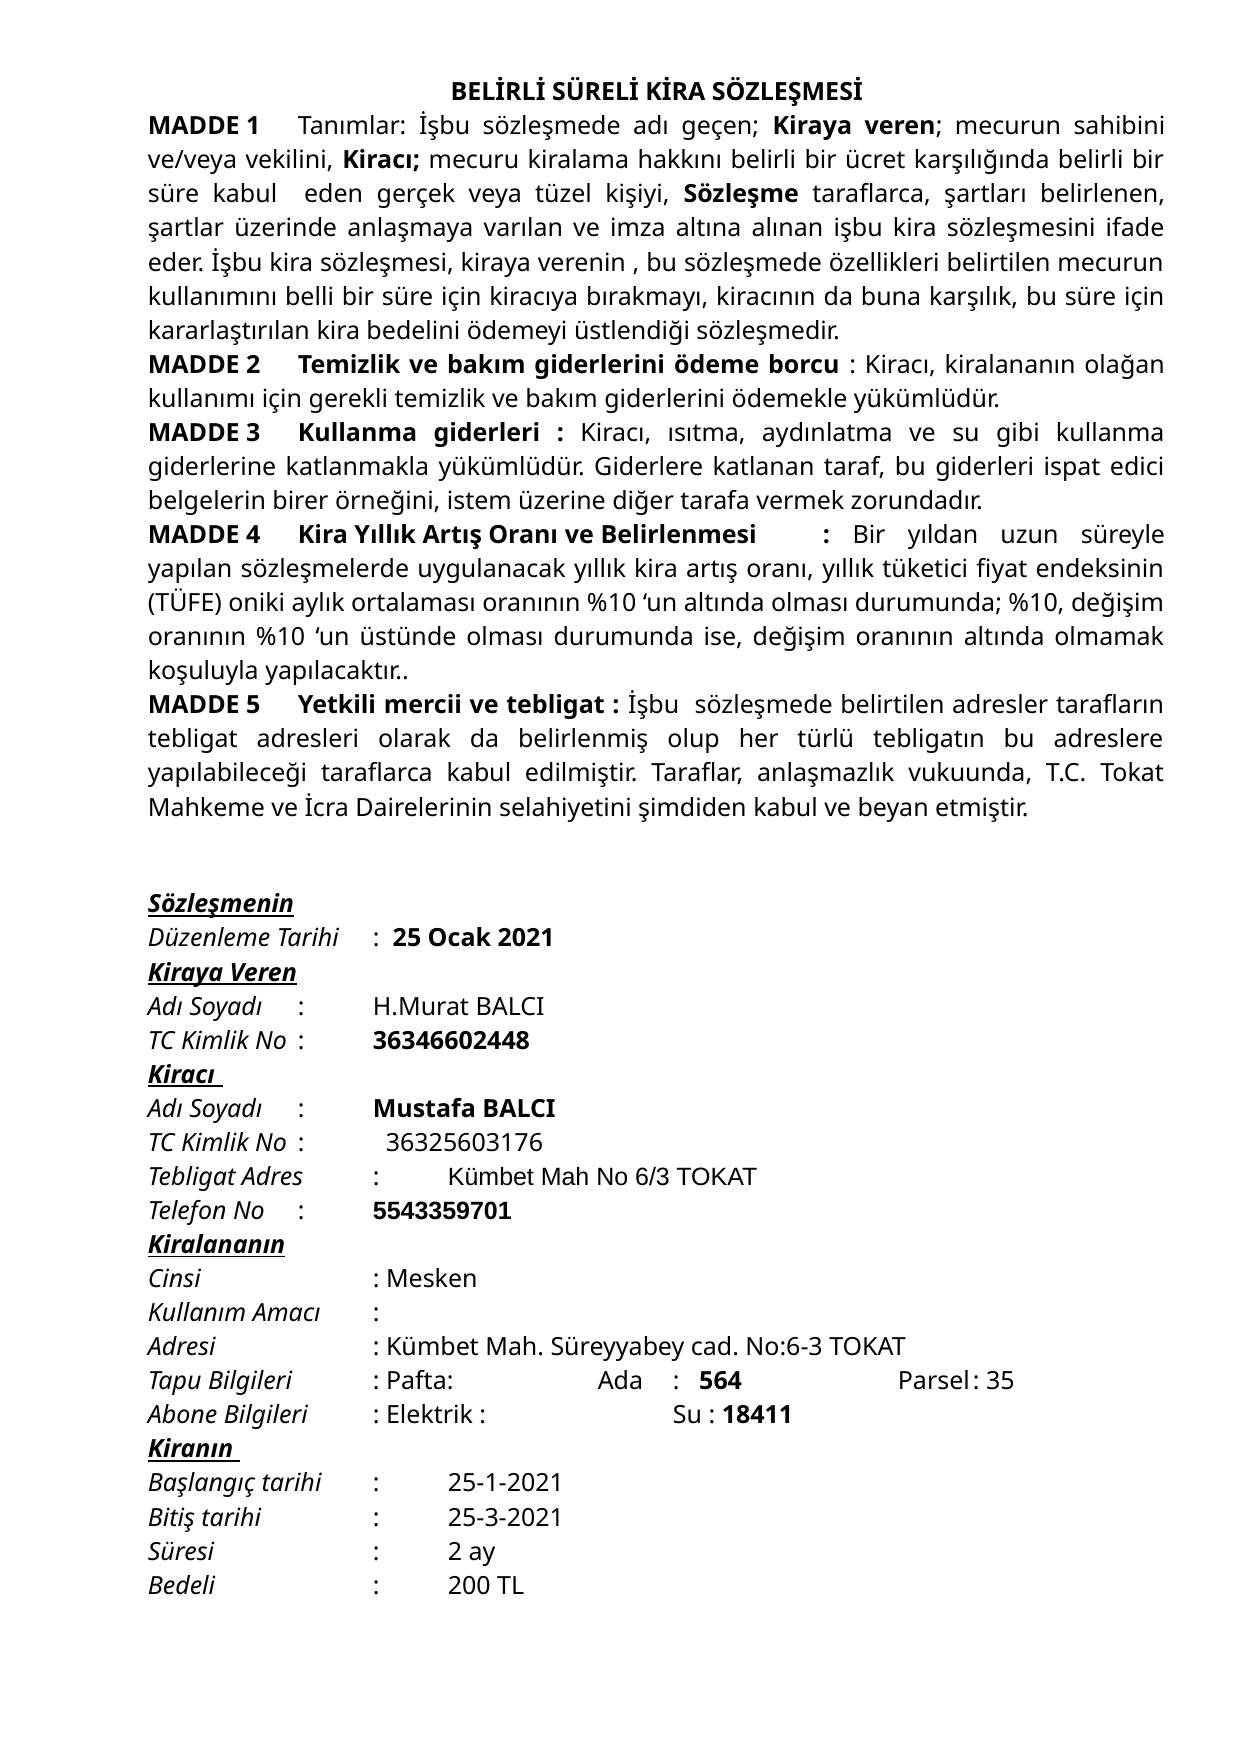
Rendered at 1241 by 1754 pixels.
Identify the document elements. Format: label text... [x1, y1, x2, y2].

text Kullanım Amacı : [148, 1295, 1165, 1329]
text TC Kimlik No : 36346602448 [148, 1022, 1165, 1056]
text MADDE 2 Temizlik ve bakım giderlerini ödeme borcu : Kiracı, kiralananın olağan kullanımı için gerekli temizlik ve bakım giderlerini ödemekle yükümlüdür. [148, 346, 1165, 414]
text Adı Soyadı : Mustafa BALCI [148, 1090, 1165, 1124]
text Kiralananın [148, 1227, 1165, 1261]
text Düzenleme Tarihi : 25 Ocak 2021 [148, 920, 1165, 954]
text Cinsi : Mesken [148, 1261, 1165, 1295]
text Abone Bilgileri : Elektrik : Su : 18411 [148, 1397, 1165, 1431]
text TC Kimlik No : 36325603176 [148, 1124, 1165, 1158]
text Başlangıç tarihi : 25-1-2021 [148, 1465, 1165, 1499]
text Bitiş tarihi : 25-3-2021 [148, 1499, 1165, 1533]
text Kiraya Veren [148, 954, 1165, 988]
text MADDE 3 Kullanma giderleri : Kiracı, ısıtma, aydınlatma ve su gibi kullanma giderlerine katlanmakla yükümlüdür. Giderlere katlanan taraf, bu giderleri ispat edici belgelerin birer örneğini, istem üzerine diğer tarafa vermek zorundadır. [148, 414, 1165, 517]
text Bedeli : 200 TL [148, 1567, 1165, 1601]
list MADDE 5 Yetkili mercii ve tebligat : İşbu sözleşmede belirtilen adresler tarafların tebligat adresleri olarak da belirlenmiş olup her türlü tebligatın bu adreslere yapılabileceği taraflarca kabul edilmiştir. Taraflar, anlaşmazlık vukuunda, T.C. Tokat Mahkeme ve İcra Dairelerinin selahiyetini şimdiden kabul ve beyan etmiştir. [148, 687, 1165, 823]
text Kiranın [148, 1431, 1165, 1465]
text Telefon No : 5543359701 [148, 1193, 1165, 1227]
text BELİRLİ SÜRELİ KİRA SÖZLEŞMESİ [148, 74, 1165, 108]
text MADDE 1 Tanımlar: İşbu sözleşmede adı geçen; Kiraya veren; mecurun sahibini ve/veya vekilini, Kiracı; mecuru kiralama hakkını belirli bir ücret karşılığında belirli bir süre kabul eden gerçek veya tüzel kişiyi, Sözleşme taraflarca, şartları belirlenen, şartlar üzerinde anlaşmaya varılan ve imza altına alınan işbu kira sözleşmesini ifade eder. İşbu kira sözleşmesi, kiraya verenin , bu sözleşmede özellikleri belirtilen mecurun kullanımını belli bir süre için kiracıya bırakmayı, kiracının da buna karşılık, bu süre için kararlaştırılan kira bedelini ödemeyi üstlendiği sözleşmedir. [148, 108, 1165, 346]
text Süresi : 2 ay [148, 1533, 1165, 1567]
text Kiracı [148, 1056, 1165, 1090]
text Sözleşmenin [148, 886, 1165, 920]
text Adresi : Kümbet Mah. Süreyyabey cad. No:6-3 TOKAT [148, 1329, 1165, 1363]
text MADDE 4 Kira Yıllık Artış Oranı ve Belirlenmesi : Bir yıldan uzun süreyle yapılan sözleşmelerde uygulanacak yıllık kira artış oranı, yıllık tüketici fiyat endeksinin (TÜFE) oniki aylık ortalaması oranının %10 ‘un altında olması durumunda; %10, değişim oranının %10 ‘un üstünde olması durumunda ise, değişim oranının altında olmamak koşuluyla yapılacaktır.. [148, 517, 1165, 687]
text Tebligat Adres : Kümbet Mah No 6/3 TOKAT [148, 1158, 1165, 1193]
text Adı Soyadı : H.Murat BALCI [148, 988, 1165, 1022]
text Tapu Bilgileri : Pafta: Ada : 564 Parsel : 35 [148, 1363, 1165, 1397]
